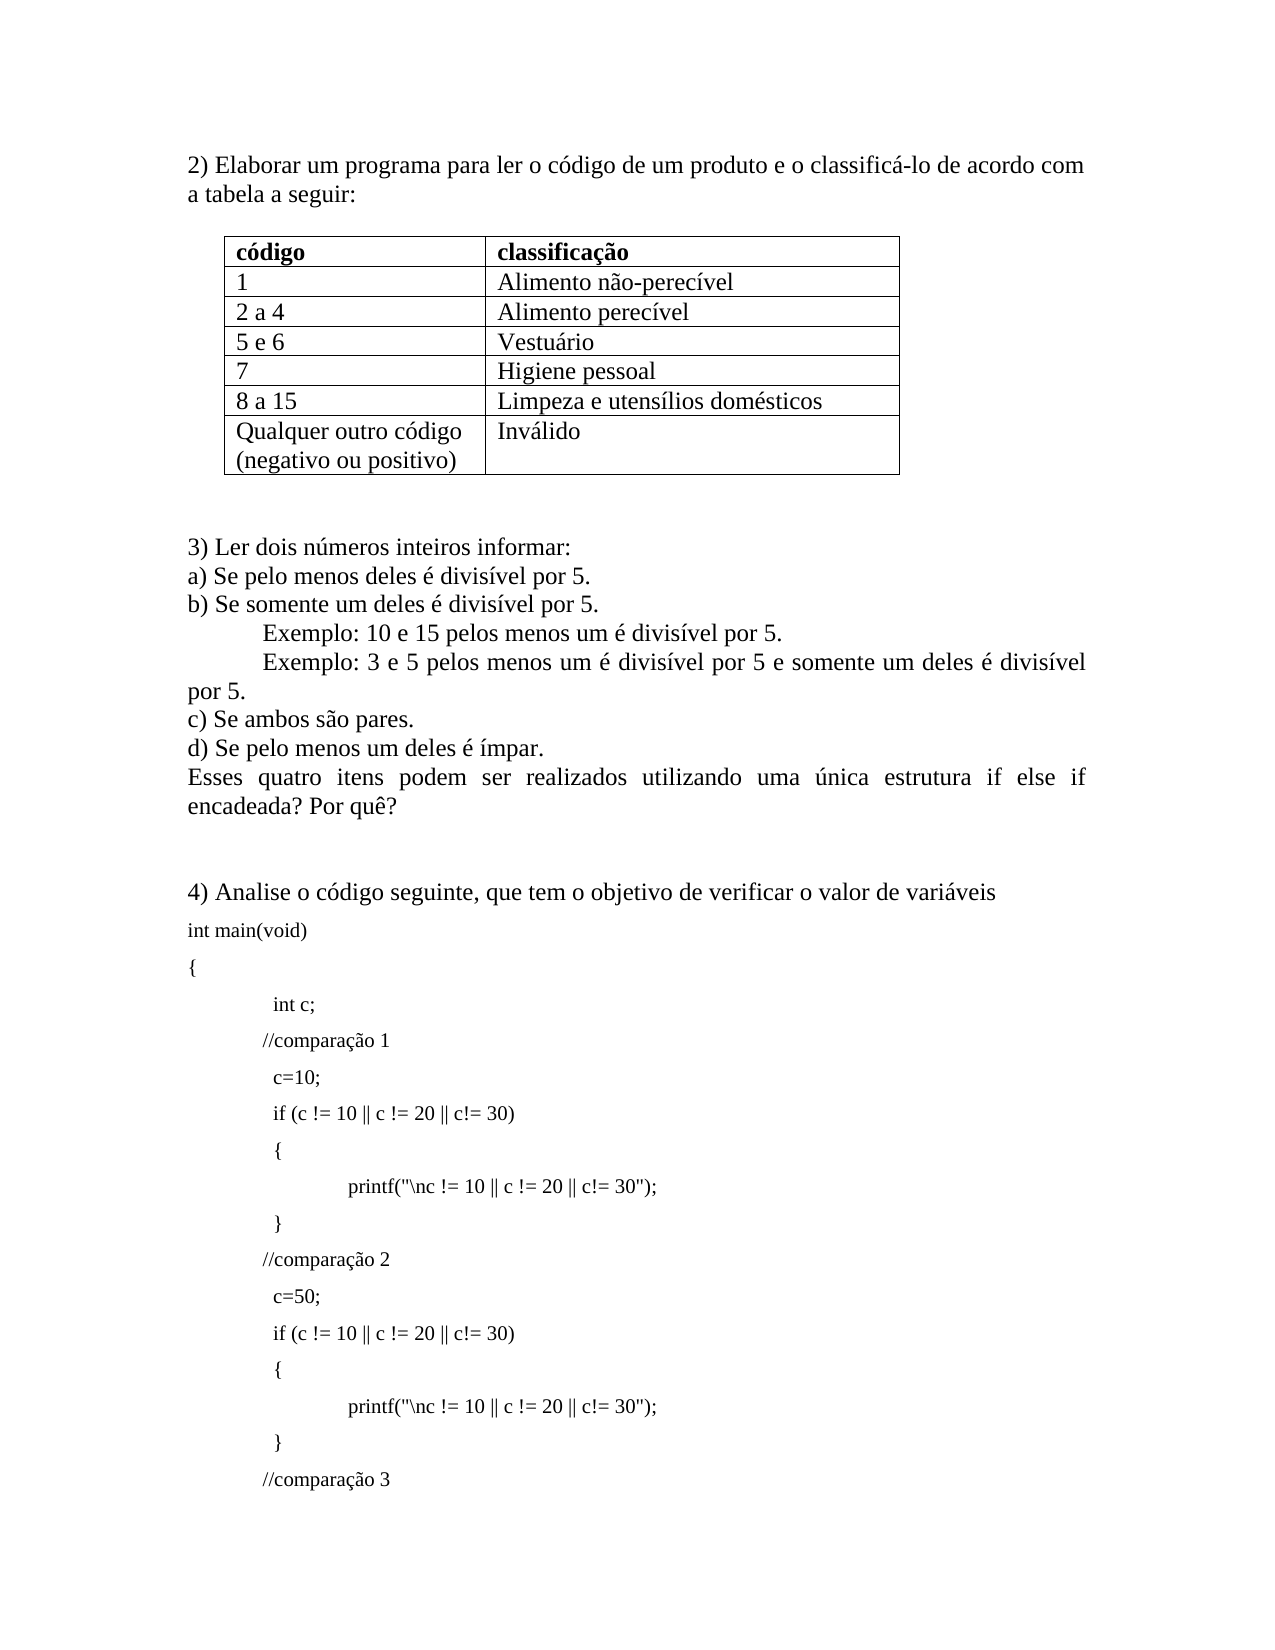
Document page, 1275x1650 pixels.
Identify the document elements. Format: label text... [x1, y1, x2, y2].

table_cell 8 a 15 [225, 386, 485, 415]
table_cell Inválido [486, 416, 899, 473]
text { [187, 1357, 1087, 1381]
text } [187, 1430, 1087, 1454]
text if (c != 10 || c != 20 || c!= 30) [187, 1101, 1087, 1125]
text 2) Elaborar um programa para ler o código de um produto e o classificá-lo de acordo com a tabela a seguir: [187, 150, 1087, 207]
table_header classificação [486, 237, 899, 266]
text { [187, 955, 1087, 979]
text 4) Analise o código seguinte, que tem o objetivo de verificar o valor de variáveis [187, 877, 1087, 906]
table_cell Qualquer outro código (negativo ou positivo) [225, 416, 485, 473]
table_cell Higiene pessoal [486, 356, 899, 385]
text Exemplo: 3 e 5 pelos menos um é divisível por 5 e somente um deles é divisível por 5. [187, 647, 1087, 704]
table_cell 1 [225, 267, 485, 296]
text } [187, 1211, 1087, 1235]
table_cell 5 e 6 [225, 327, 485, 355]
table_cell Limpeza e utensílios domésticos [486, 386, 899, 415]
table_cell Alimento não-perecível [486, 267, 899, 296]
text { [187, 1138, 1087, 1162]
table_cell Vestuário [486, 327, 899, 355]
text if (c != 10 || c != 20 || c!= 30) [187, 1321, 1087, 1344]
table_cell Alimento perecível [486, 297, 899, 326]
text printf("\nc != 10 || c != 20 || c!= 30"); [187, 1174, 1087, 1198]
table_header código [225, 237, 485, 266]
text c=10; [187, 1064, 1087, 1089]
table_cell 7 [225, 356, 485, 385]
text //comparação 2 [187, 1247, 1087, 1271]
text //comparação 3 [187, 1467, 1087, 1491]
text int main(void) [187, 918, 1087, 942]
table_cell 2 a 4 [225, 297, 485, 326]
text c) Se ambos são pares. [187, 704, 1087, 733]
text c=50; [187, 1284, 1087, 1308]
text d) Se pelo menos um deles é ímpar. [187, 733, 1087, 762]
text 3) Ler dois números inteiros informar: [187, 532, 1087, 561]
text Esses quatro itens podem ser realizados utilizando uma única estrutura if else if encadeada? Por quê? [187, 762, 1087, 819]
text //comparação 1 [187, 1028, 1087, 1052]
text int c; [187, 991, 1087, 1016]
text a) Se pelo menos deles é divisível por 5. [187, 561, 1087, 589]
text b) Se somente um deles é divisível por 5. [187, 589, 1087, 618]
text printf("\nc != 10 || c != 20 || c!= 30"); [187, 1394, 1087, 1418]
text Exemplo: 10 e 15 pelos menos um é divisível por 5. [187, 618, 1087, 647]
